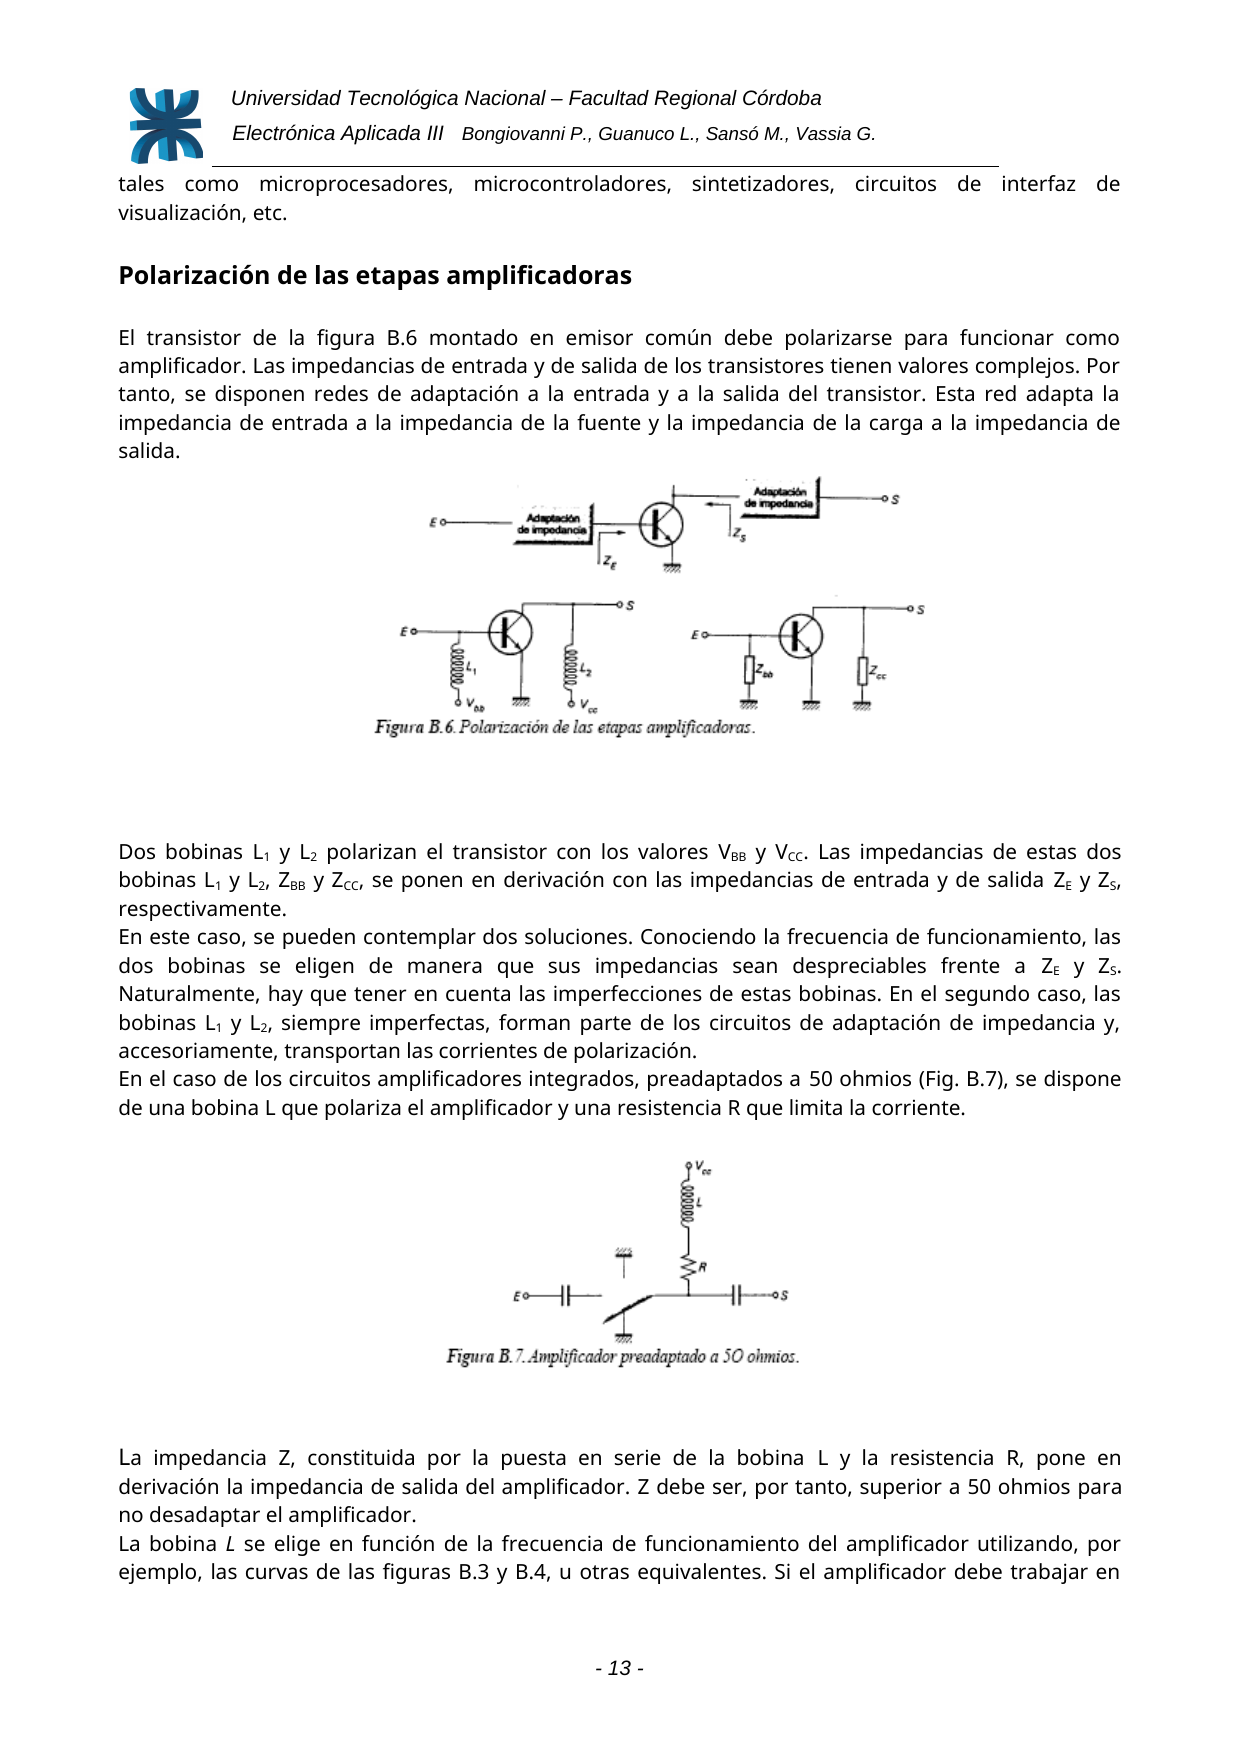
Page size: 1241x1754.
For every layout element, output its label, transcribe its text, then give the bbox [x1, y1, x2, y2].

text tales como microprocesadores, microcontroladores, sintetizadores, circuitos de interfaz de visualización, etc. [118, 169, 1122, 226]
list Polarización de las etapas amplificadoras [118, 257, 1122, 291]
picture [129, 88, 203, 164]
text Dos bobinas L1 y L2 polarizan el transistor con los valores VBB y VCC. Las impedancias de estas dos bobinas L1 y L2, ZBB y ZCC, se ponen en derivación con las impedancias de entrada y de salida ZE y ZS, respectivamente. [118, 837, 1122, 922]
text En este caso, se pueden contemplar dos soluciones. Conociendo la frecuencia de funcionamiento, las dos bobinas se eligen de manera que sus impedancias sean despreciables frente a ZE y ZS. Naturalmente, hay que tener en cuenta las imperfecciones de estas bobinas. En el segundo caso, las bobinas L1 y L2, siempre imperfectas, forman parte de los circuitos de adaptación de impedancia y, accesoriamente, transportan las corrientes de polarización. [118, 922, 1122, 1064]
text El transistor de la figura B.6 montado en emisor común debe polarizarse para funcionar como amplificador. Las impedancias de entrada y de salida de los transistores tienen valores complejos. Por tanto, se disponen redes de adaptación a la entrada y a la salida del transistor. Esta red adapta la impedancia de entrada a la impedancia de la fuente y la impedancia de la carga a la impedancia de salida. [118, 323, 1122, 465]
text La impedancia Z, constituida por la puesta en serie de la bobina L y la resistencia R, pone en derivación la impedancia de salida del amplificador. Z debe ser, por tanto, superior a 50 ohmios para no desadaptar el amplificador. [118, 1441, 1122, 1529]
text En el caso de los circuitos amplificadores integrados, preadaptados a 50 ohmios (Fig. B.7), se dispone de una bobina L que polariza el amplificador y una resistencia R que limita la corriente. [118, 1064, 1122, 1121]
text La bobina L se elige en función de la frecuencia de funcionamiento del amplificador utilizando, por ejemplo, las curvas de las figuras B.3 y B.4, u otras equivalentes. Si el amplificador debe trabajar en [118, 1529, 1122, 1586]
